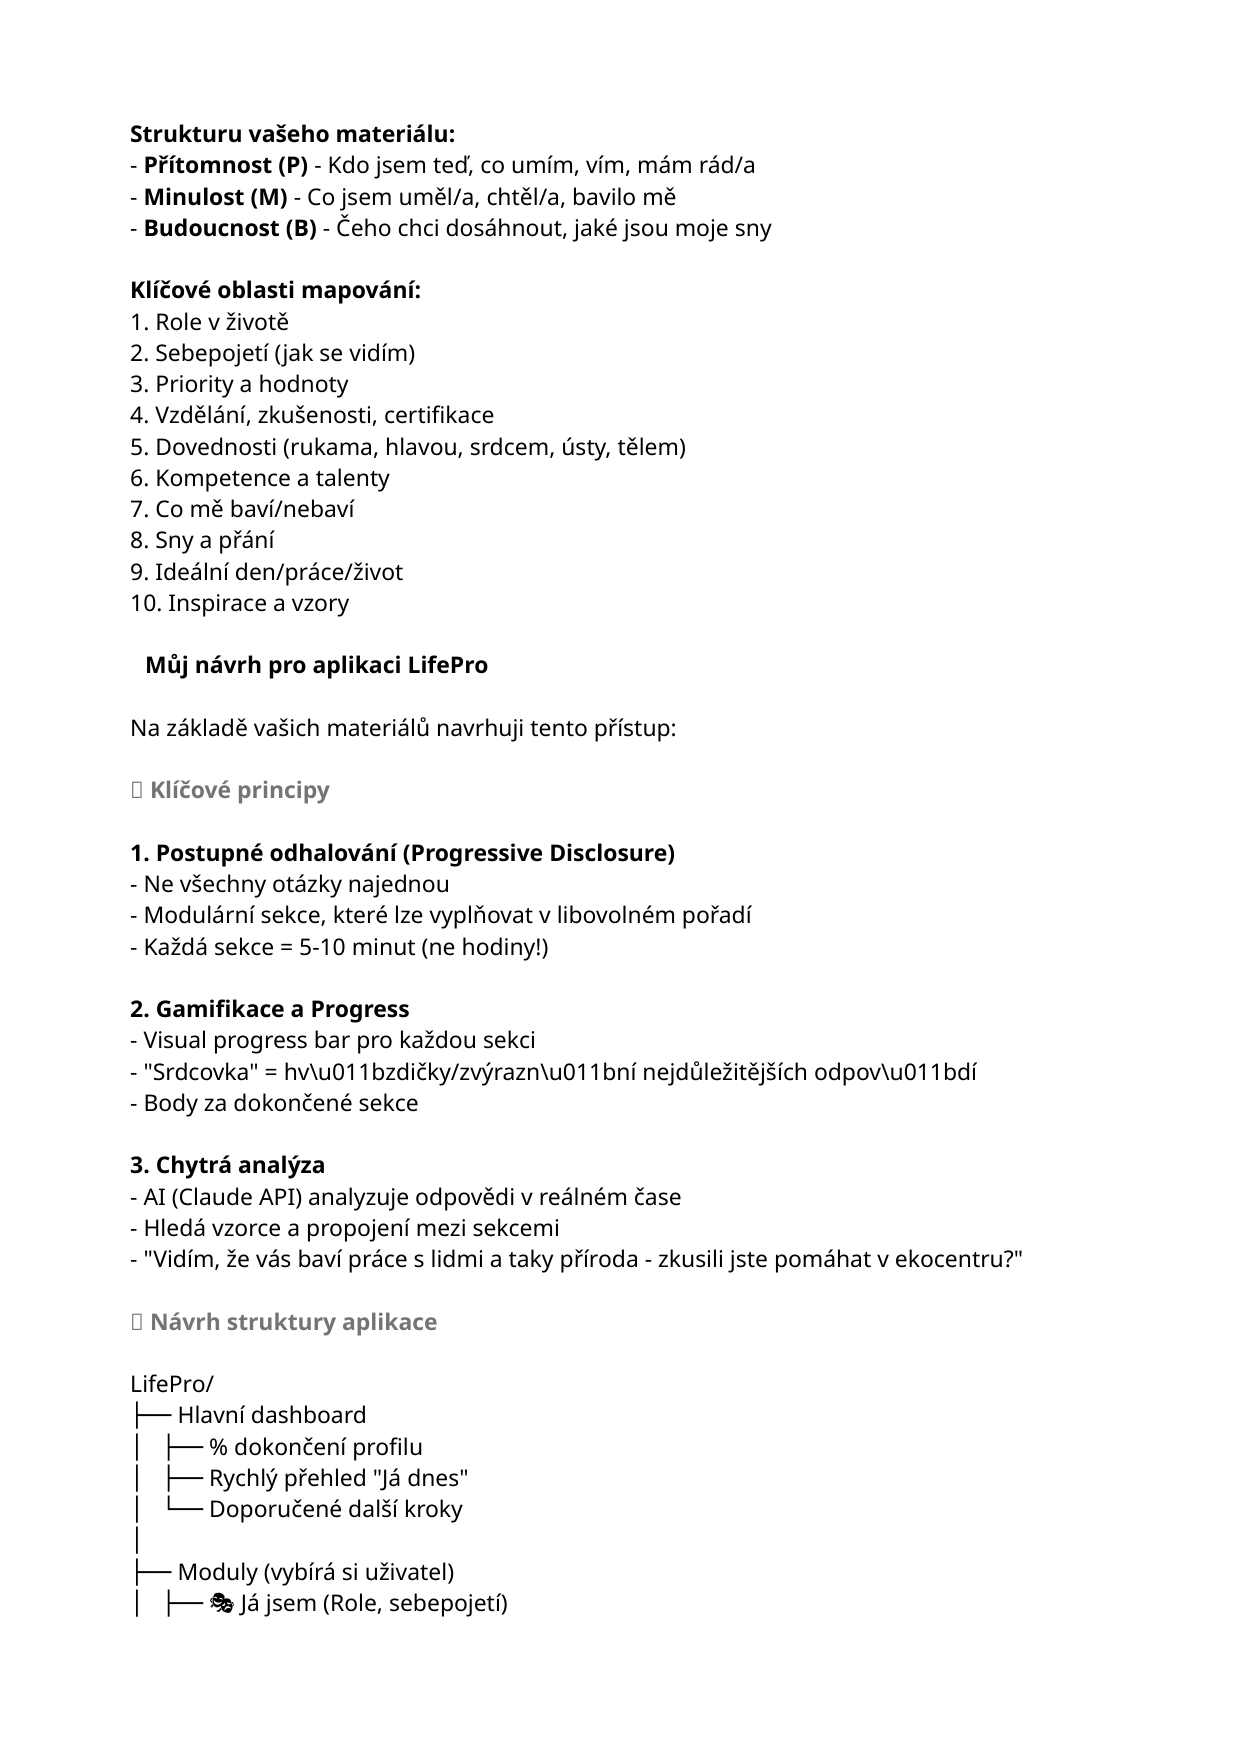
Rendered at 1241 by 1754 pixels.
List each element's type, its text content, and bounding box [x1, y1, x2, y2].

text - Každá sekce = 5-10 minut (ne hodiny!) [118, 931, 1122, 962]
text 1. Role v životě [118, 306, 1122, 337]
text 3. Priority a hodnoty [118, 368, 1122, 399]
text - Hledá vzorce a propojení mezi sekcemi [118, 1212, 1122, 1243]
text - AI (Claude API) analyzuje odpovědi v reálném čase [118, 1181, 1122, 1212]
text 10. Inspirace a vzory [118, 587, 1122, 618]
text 6. Kompetence a talenty [118, 462, 1122, 493]
text ├── Hlavní dashboard [118, 1399, 1122, 1431]
text 2. Gamifikace a Progress [118, 993, 1122, 1024]
text 5. Dovednosti (rukama, hlavou, srdcem, ústy, tělem) [118, 431, 1122, 462]
text 8. Sny a přání [118, 524, 1122, 556]
text - Ne všechny otázky najednou [118, 868, 1122, 899]
text - Visual progress bar pro každou sekci [118, 1024, 1122, 1056]
text - "Vidím, že vás baví práce s lidmi a taky příroda - zkusili jste pomáhat v ekocentru?" [118, 1243, 1122, 1274]
text Strukturu vašeho materiálu: [118, 118, 1122, 149]
text - Přítomnost (P) - Kdo jsem teď, co umím, vím, mám rád/a [118, 149, 1122, 181]
text │ ├── 🎭 Já jsem (Role, sebepojetí) [118, 1587, 1122, 1618]
text │ [118, 1524, 1122, 1556]
text 7. Co mě baví/nebaví [118, 493, 1122, 524]
text 1. Postupné odhalování (Progressive Disclosure) [118, 837, 1122, 868]
text LifePro/ [118, 1368, 1122, 1399]
text - Body za dokončené sekce [118, 1087, 1122, 1118]
text │ ├── % dokončení profilu [118, 1431, 1122, 1462]
text 🎯 Klíčové principy [118, 774, 1122, 806]
text Na základě vašich materiálů navrhuji tento přístup: [118, 712, 1122, 743]
text - "Srdcovka" = hv\u011bzdičky/zvýrazn\u011bní nejdůležitějších odpov\u011bdí [118, 1056, 1122, 1087]
text Klíčové oblasti mapování: [118, 274, 1122, 306]
text - Minulost (M) - Co jsem uměl/a, chtěl/a, bavilo mě [118, 181, 1122, 212]
text │ └── Doporučené další kroky [118, 1493, 1122, 1524]
text - Budoucnost (B) - Čeho chci dosáhnout, jaké jsou moje sny [118, 212, 1122, 243]
text 2. Sebepojetí (jak se vidím) [118, 337, 1122, 368]
text 4. Vzdělání, zkušenosti, certifikace [118, 399, 1122, 431]
text - Modulární sekce, které lze vyplňovat v libovolném pořadí [118, 899, 1122, 931]
text 📱 Návrh struktury aplikace [118, 1306, 1122, 1337]
text ├── Moduly (vybírá si uživatel) [118, 1556, 1122, 1587]
text 3. Chytrá analýza [118, 1149, 1122, 1181]
text ⏺ Můj návrh pro aplikaci LifePro [118, 649, 1122, 681]
text 9. Ideální den/práce/život [118, 556, 1122, 587]
text │ ├── Rychlý přehled "Já dnes" [118, 1462, 1122, 1493]
